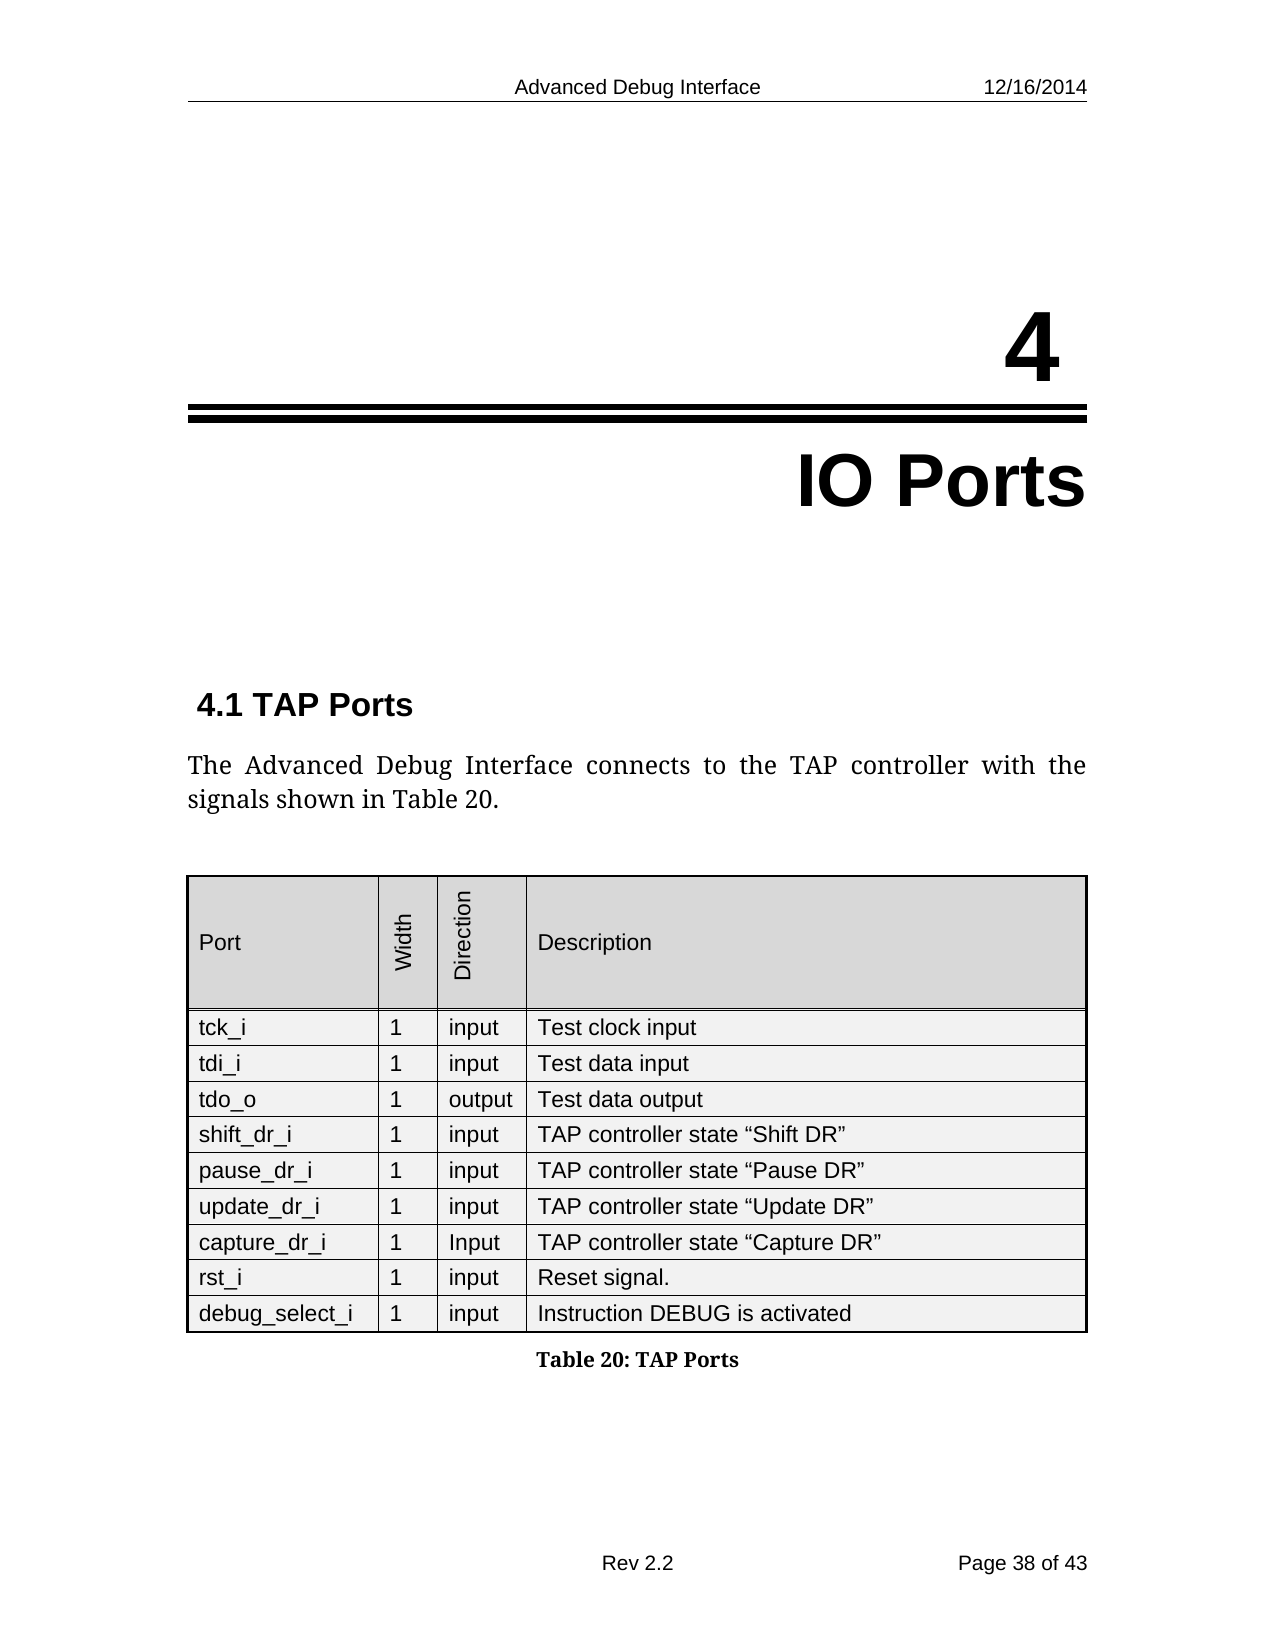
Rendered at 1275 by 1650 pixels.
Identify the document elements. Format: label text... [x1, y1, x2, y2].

table_cell TAP controller state “Pause DR” [527, 1153, 1085, 1188]
table_cell rst_i [189, 1260, 378, 1295]
table_cell Test data input [527, 1046, 1085, 1081]
table_cell Reset signal. [527, 1260, 1085, 1295]
table_cell input [438, 1189, 526, 1223]
table_cell TAP controller state “Update DR” [527, 1189, 1085, 1223]
table_header Description [527, 877, 1085, 1008]
table_cell tdo_o [189, 1082, 378, 1116]
subtitle IO Ports [187, 436, 1087, 522]
table_cell input [438, 1153, 526, 1188]
table_header Port [189, 877, 378, 1008]
table_cell Test clock input [527, 1011, 1085, 1045]
table_cell Input [438, 1225, 526, 1259]
table_cell debug_select_i [189, 1296, 378, 1331]
table_cell 1 [379, 1082, 437, 1116]
table_cell tdi_i [189, 1046, 378, 1081]
subtitle TAP Ports [187, 684, 1087, 723]
table_cell 1 [379, 1260, 437, 1295]
table_cell TAP controller state “Capture DR” [527, 1225, 1085, 1259]
table_header Direction [438, 877, 526, 1008]
table_cell TAP controller state “Shift DR” [527, 1117, 1085, 1152]
table_cell input [438, 1260, 526, 1295]
table_cell 1 [379, 1011, 437, 1045]
table_cell input [438, 1296, 526, 1331]
table_cell output [438, 1082, 526, 1116]
table_cell 1 [379, 1117, 437, 1152]
table_cell 1 [379, 1189, 437, 1223]
table_cell input [438, 1011, 526, 1045]
table_header Width [379, 877, 437, 1008]
table_cell 1 [379, 1296, 437, 1331]
table_cell capture_dr_i [189, 1225, 378, 1259]
table_cell input [438, 1117, 526, 1152]
text The Advanced Debug Interface connects to the TAP controller with the signals shown in Table 20. [187, 748, 1087, 816]
text Table 20: TAP Ports [187, 1345, 1087, 1374]
table_cell tck_i [189, 1011, 378, 1045]
table_cell update_dr_i [189, 1189, 378, 1223]
table_cell shift_dr_i [189, 1117, 378, 1152]
table_cell pause_dr_i [189, 1153, 378, 1188]
table_cell Instruction DEBUG is activated [527, 1296, 1085, 1331]
table_cell 1 [379, 1153, 437, 1188]
table_cell 1 [379, 1225, 437, 1259]
table_cell 1 [379, 1046, 437, 1081]
table_cell input [438, 1046, 526, 1081]
table_cell Test data output [527, 1082, 1085, 1116]
